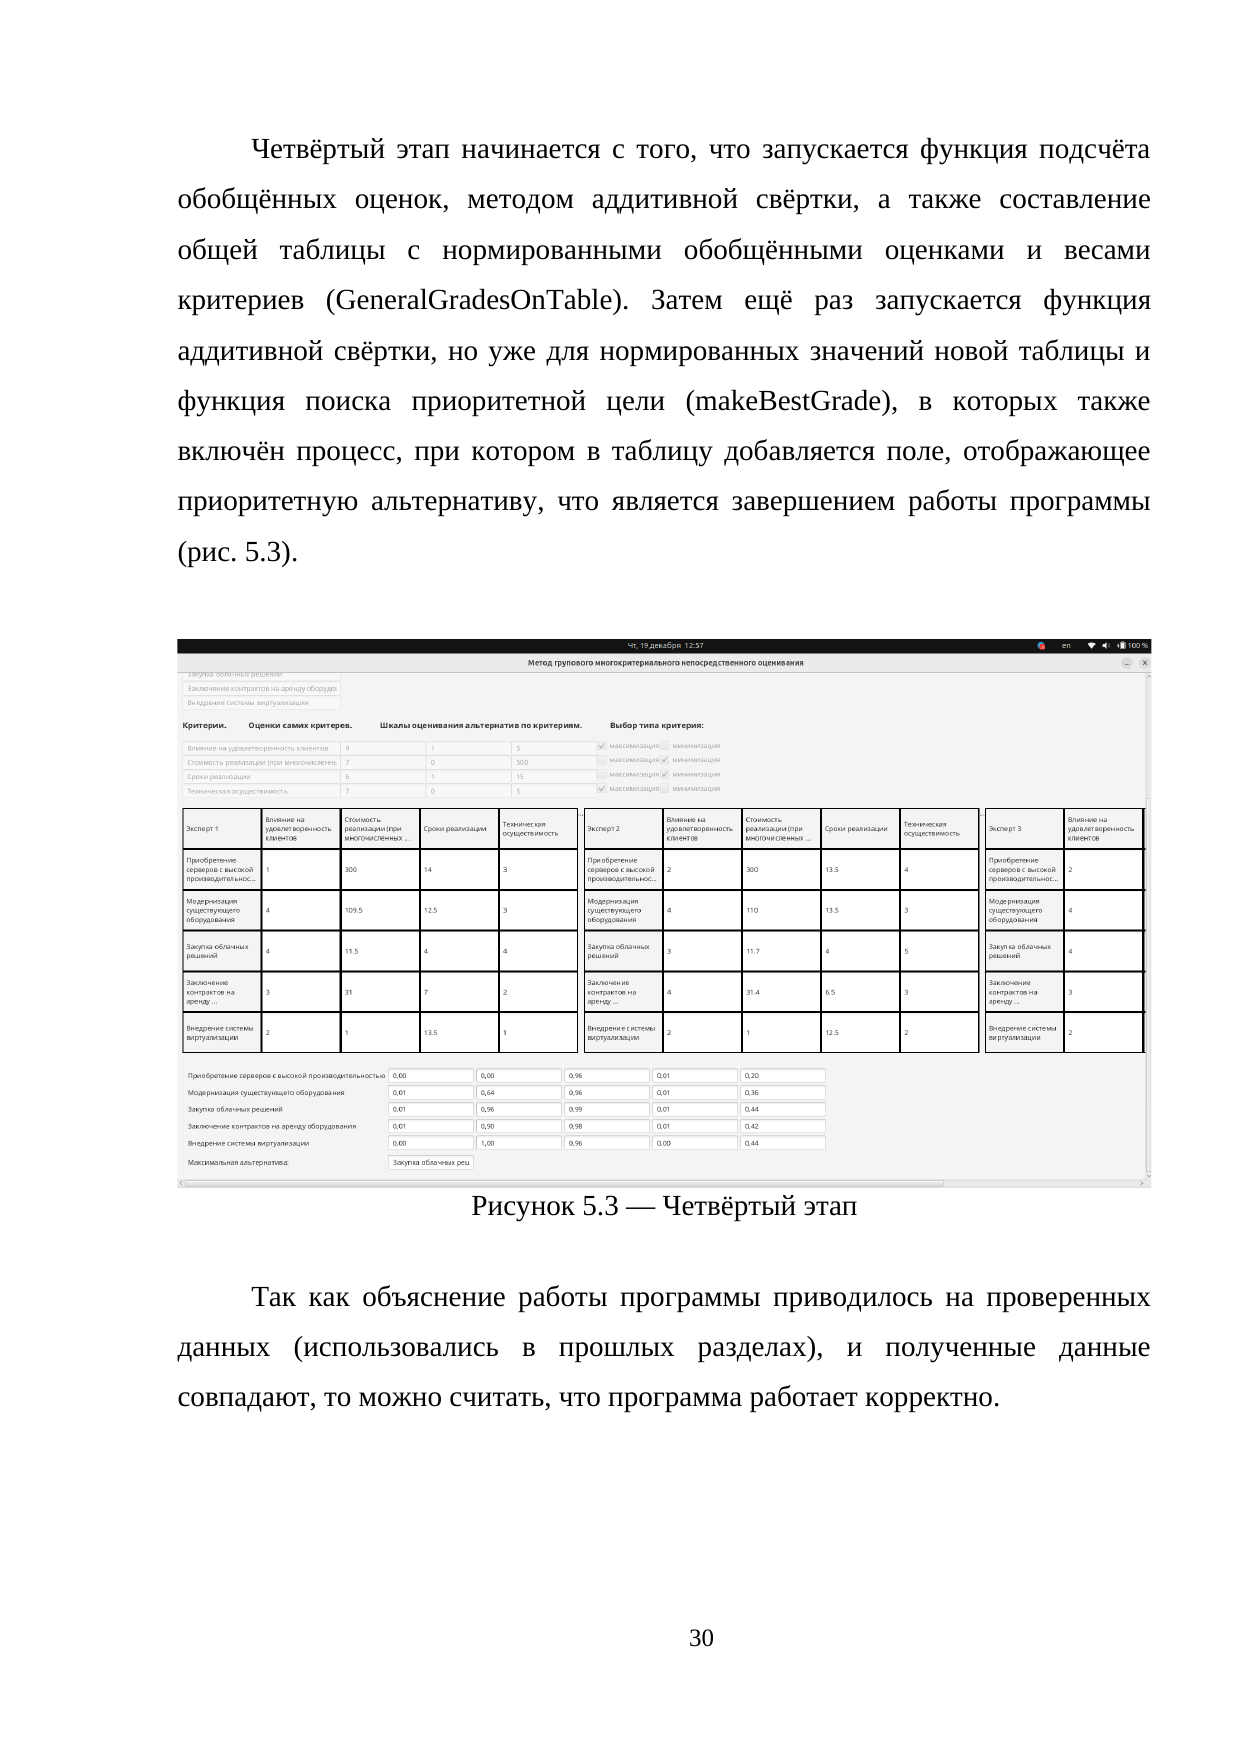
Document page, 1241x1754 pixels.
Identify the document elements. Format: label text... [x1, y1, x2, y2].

text Так как объяснение работы программы приводилось на проверенных данных (использовались в прошлых разделах), и полученные данные совпадают, то можно считать, что программа работает корректно. [177, 1279, 1152, 1413]
text Рисунок 5.3 — Четвёртый этап [177, 1188, 1152, 1221]
picture [177, 639, 1152, 1188]
text Четвёртый этап начинается с того, что запускается функция подсчёта обобщённых оценок, методом аддитивной свёртки, а также составление общей таблицы с нормированными обобщёнными оценками и весами критериев (GeneralGradesOnTable). Затем ещё раз запускается функция аддитивной свёртки, но уже для нормированных значений новой таблицы и функция поиска приоритетной цели (makeBestGrade), в которых также включён процесс, при котором в таблицу добавляется поле, отображающее приоритетную альтернативу, что является завершением работы программы (рис. 5.3). [177, 131, 1152, 567]
